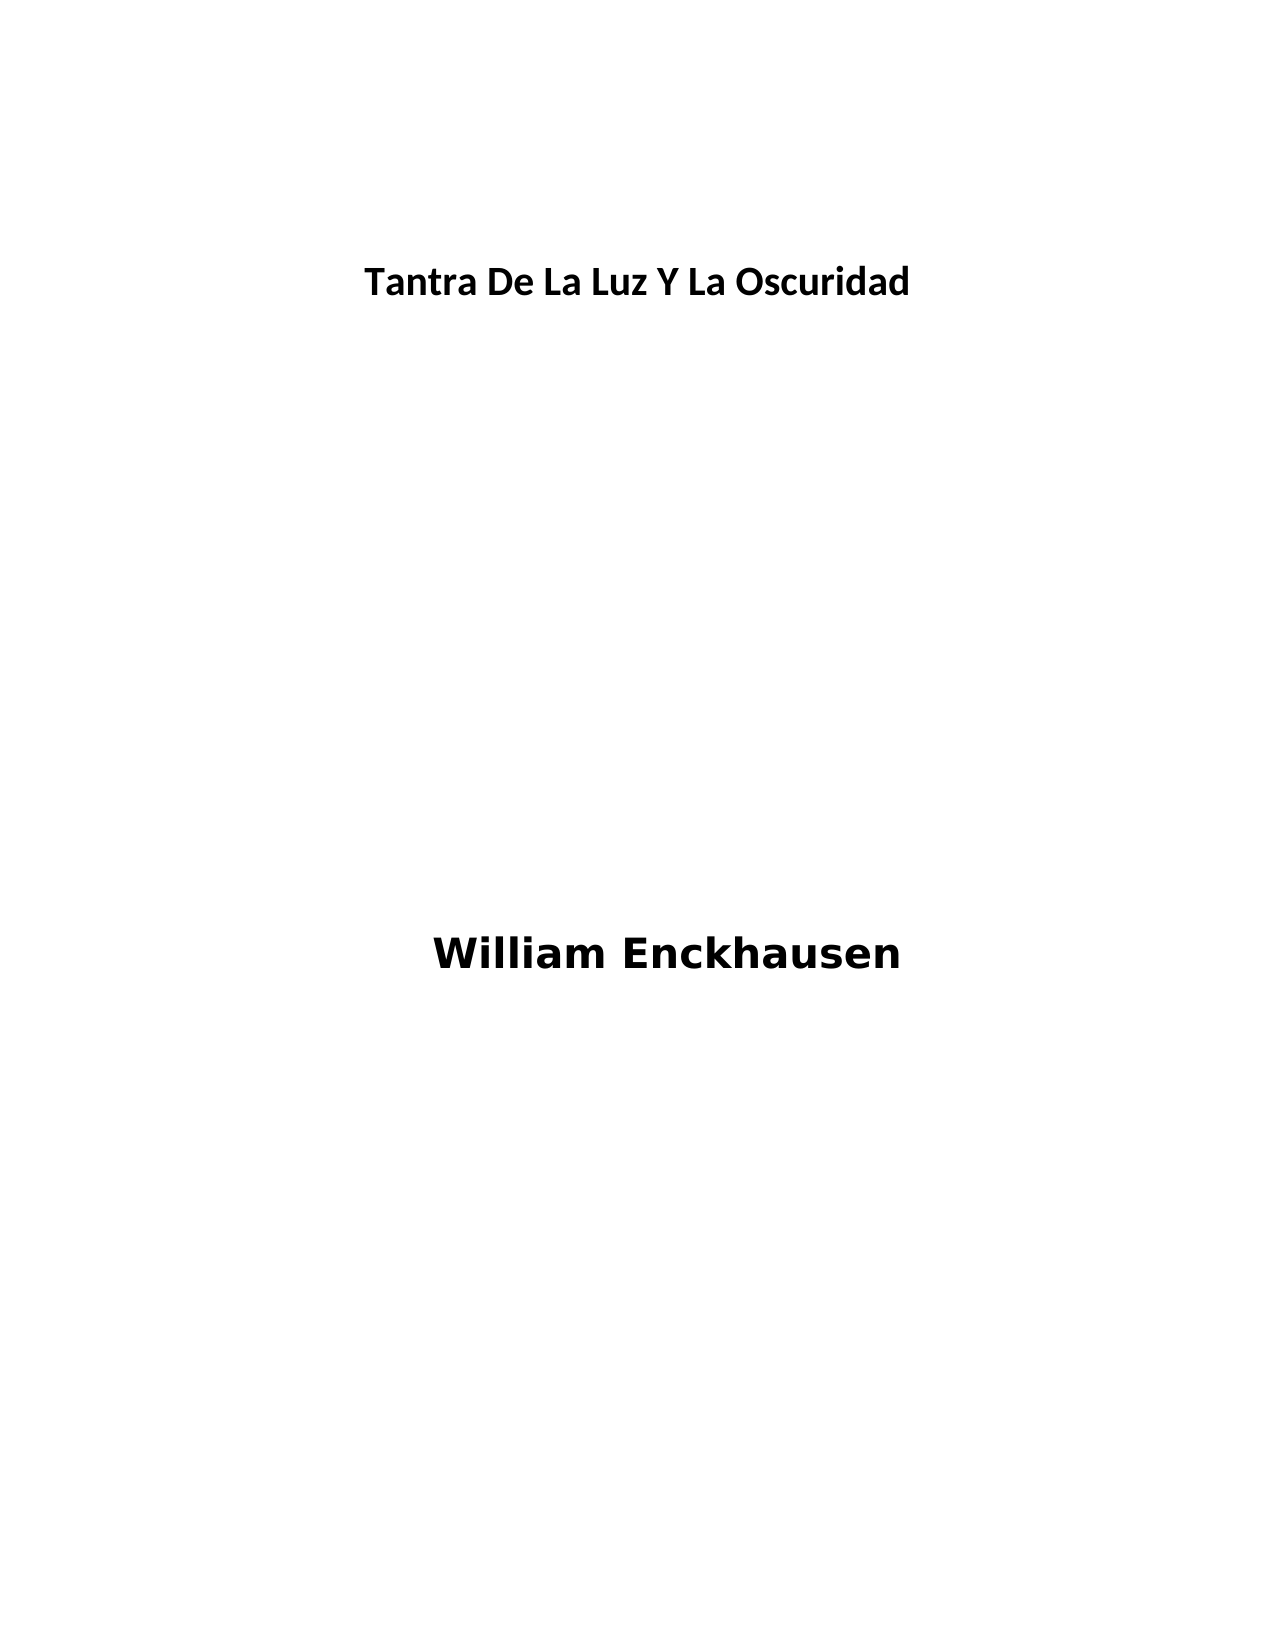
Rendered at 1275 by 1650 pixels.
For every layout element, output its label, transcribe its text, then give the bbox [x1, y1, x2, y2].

subtitle Tantra De La Luz Y La Oscuridad [118, 255, 1157, 306]
text William Enckhausen [118, 929, 1157, 978]
